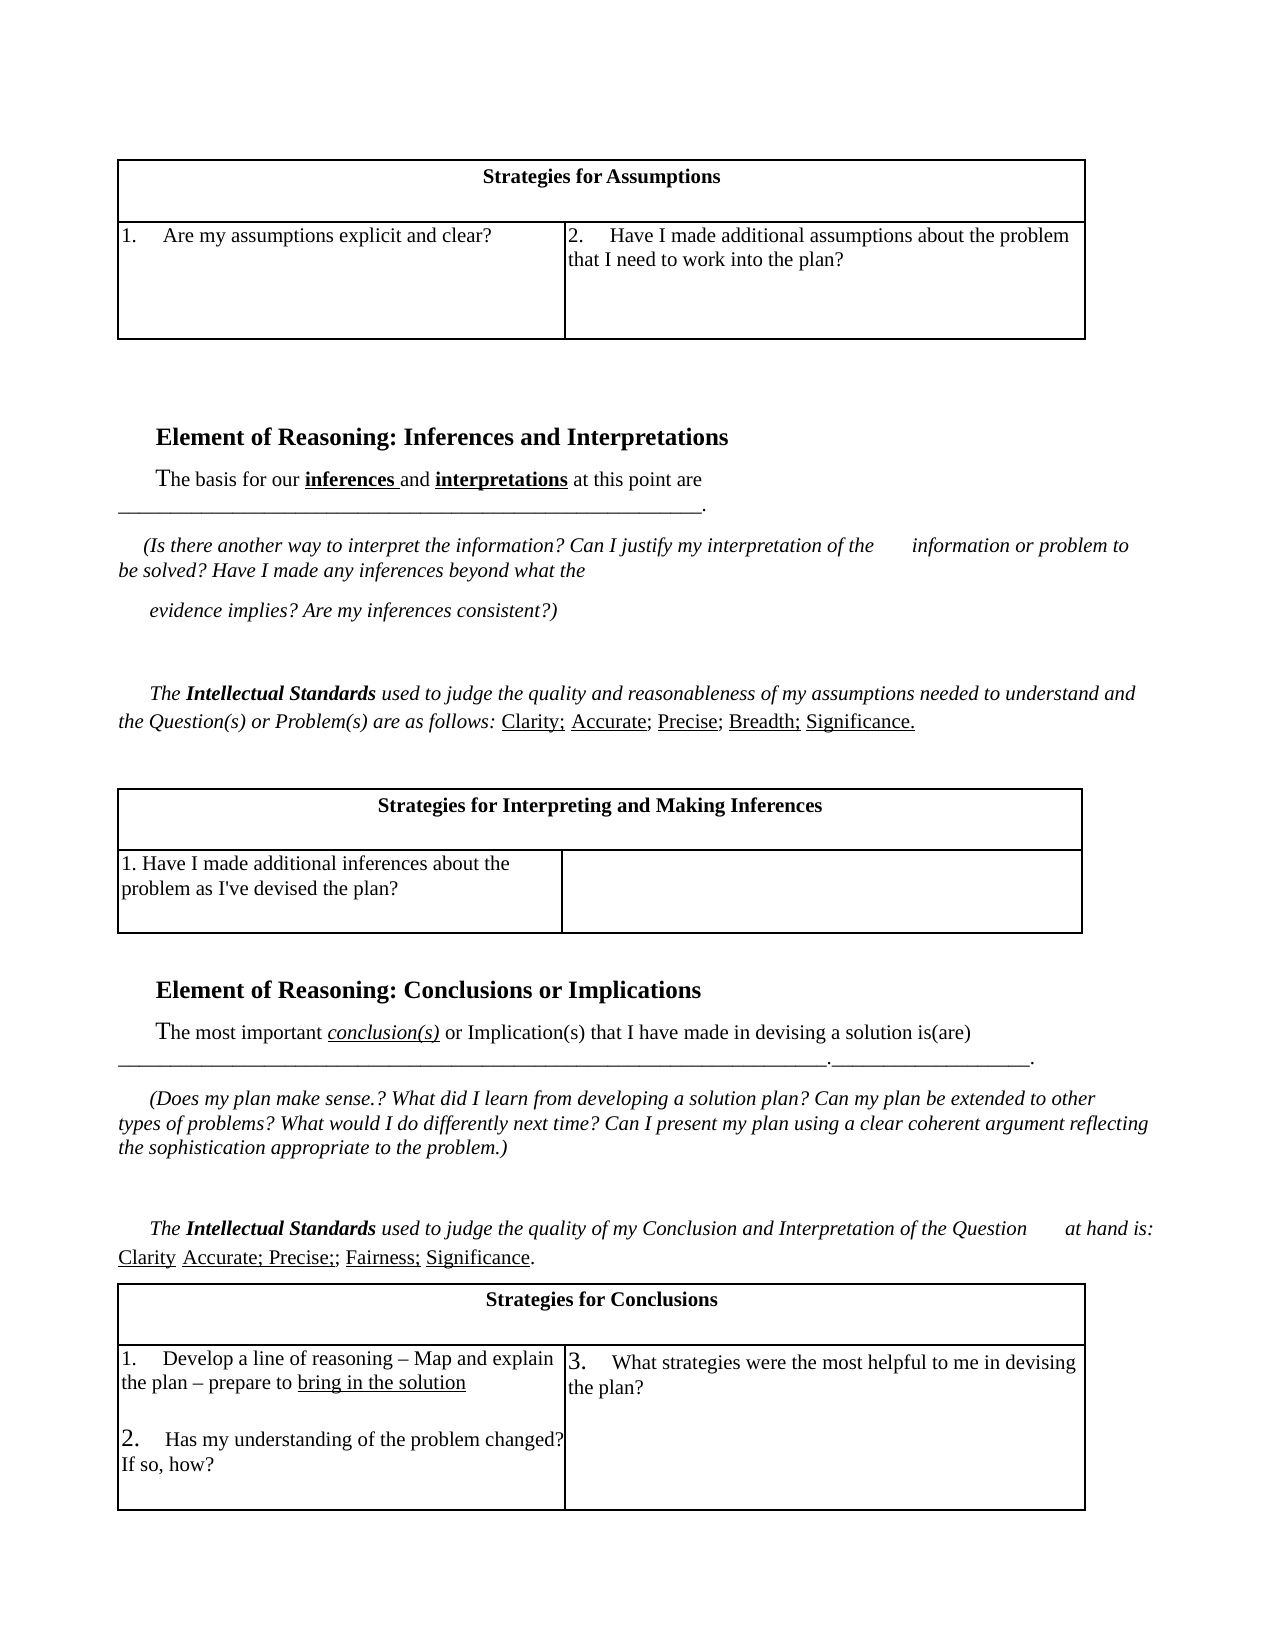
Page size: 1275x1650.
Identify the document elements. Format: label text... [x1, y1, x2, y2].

table_cell [563, 851, 1081, 932]
text (Does my plan make sense.? What did I learn from developing a solution plan? Can my plan be extended to other types of problems? What would I do differently next time? Can I present my plan using a clear coherent argument reflecting the sophistication appropriate to the problem.) [118, 1082, 1157, 1159]
table_cell 1. Are my assumptions explicit and clear? [119, 223, 564, 338]
text The Intellectual Standards used to judge the quality of my Conclusion and Interpretation of the Question at hand is: Clarity Accurate; Precise;; Fairness; Significance. [118, 1212, 1157, 1270]
table_cell 1. Develop a line of reasoning – Map and explain the plan – prepare to bring in the solution 2. Has my understanding of the problem changed? If so, how? [119, 1346, 564, 1509]
table_cell 1. Have I made additional inferences about the problem as I've devised the plan? [119, 851, 561, 932]
text The most important conclusion(s) or Implication(s) that I have made in devising a solution is(are) ____________________________________________________________________.___________________. [118, 1016, 1157, 1069]
text The Intellectual Standards used to judge the quality and reasonableness of my assumptions needed to understand and the Question(s) or Problem(s) are as follows: Clarity; Accurate; Precise; Breadth; Significance. [118, 677, 1157, 734]
table_header Strategies for Conclusions [119, 1285, 1084, 1344]
text evidence implies? Are my inferences consistent?) [118, 594, 1157, 623]
text (Is there another way to interpret the information? Can I justify my interpretation of the information or problem to be solved? Have I made any inferences beyond what the [118, 529, 1157, 582]
table_header Strategies for Assumptions [119, 161, 1084, 221]
table_cell 2. Have I made additional assumptions about the problem that I need to work into the plan? [566, 223, 1084, 338]
table_cell 3. What strategies were the most helpful to me in devising the plan? [566, 1346, 1084, 1509]
text Element of Reasoning: Inferences and Interpretations [118, 422, 1157, 451]
text The basis for our inferences and interpretations at this point are ________________________________________________________. [118, 463, 1157, 516]
text Element of Reasoning: Conclusions or Implications [118, 975, 1157, 1004]
table_header Strategies for Interpreting and Making Inferences [119, 790, 1081, 849]
